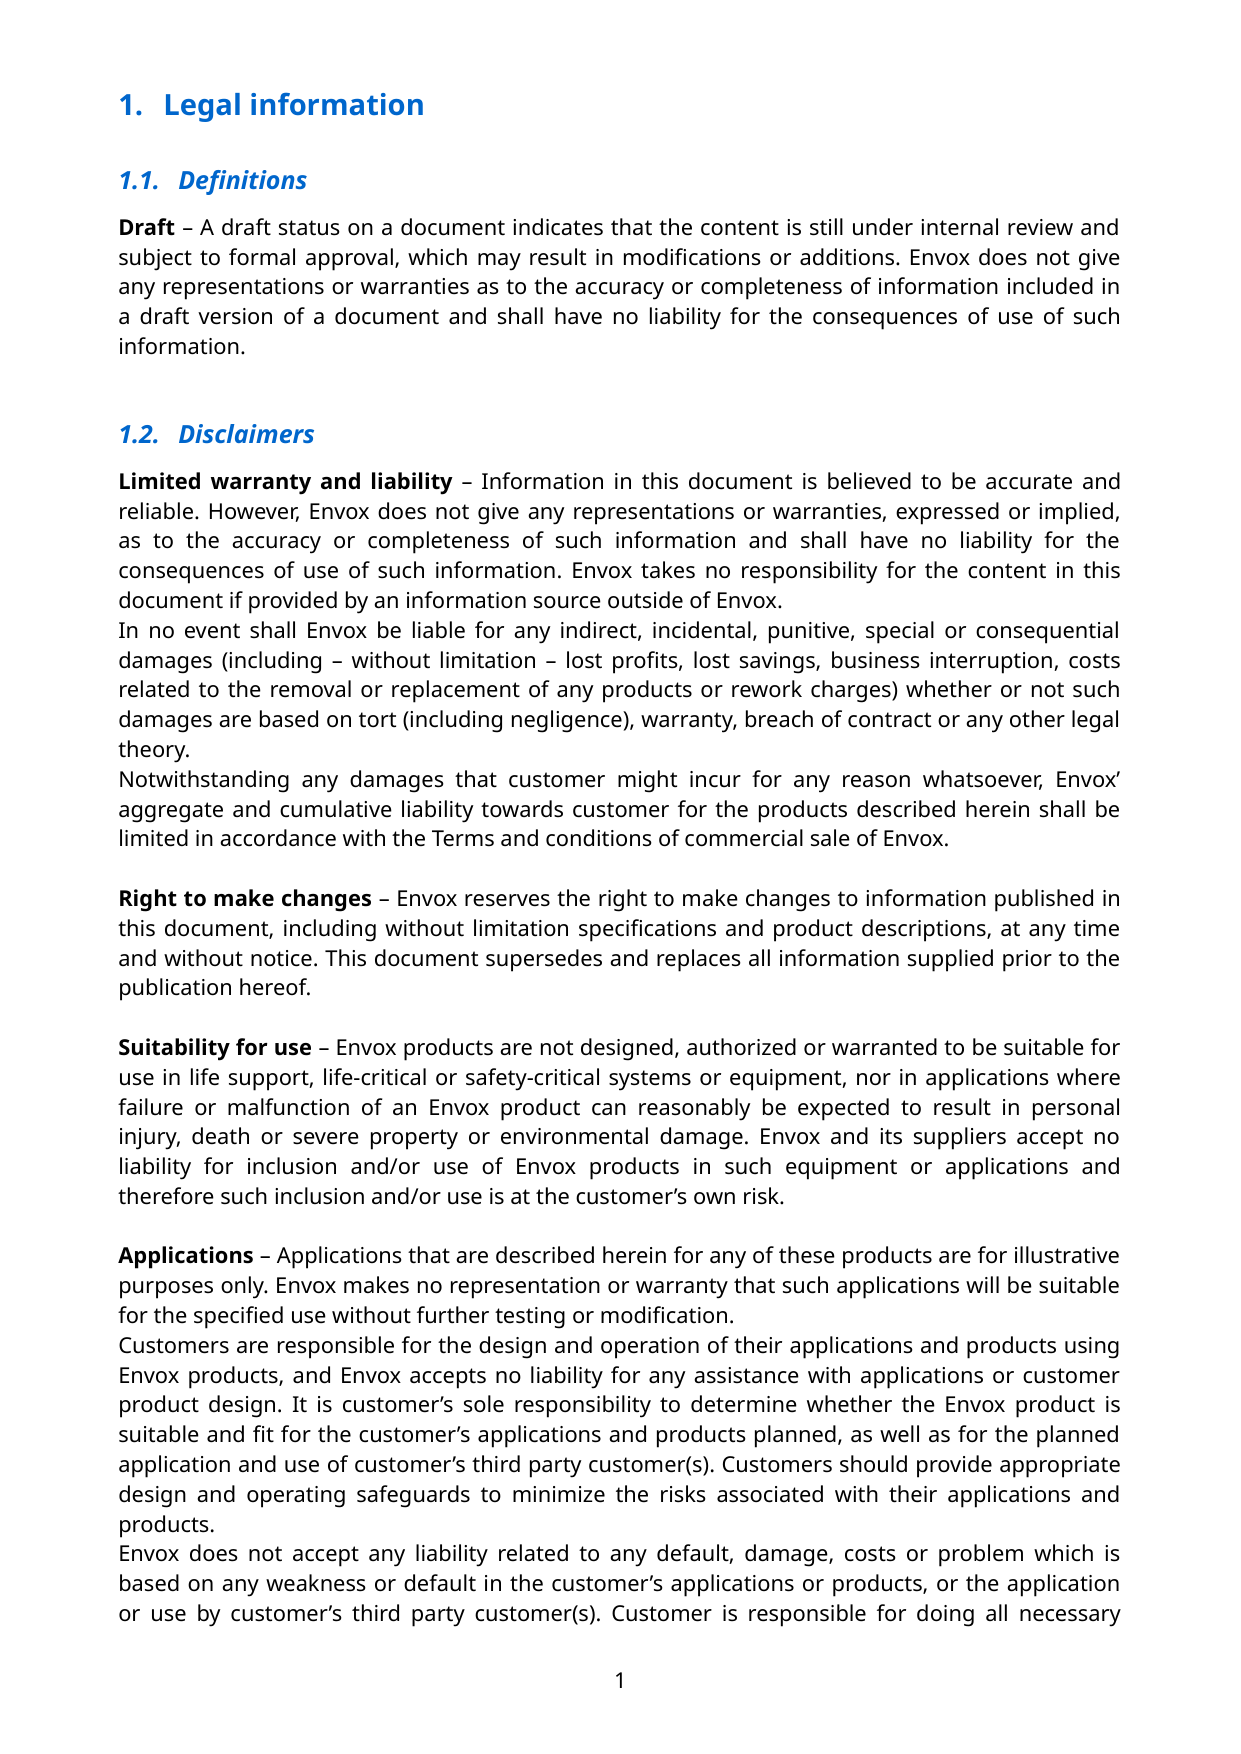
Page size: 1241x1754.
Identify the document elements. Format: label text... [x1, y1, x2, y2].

text Suitability for use – Envox products are not designed, authorized or warranted to be suitable for use in life support, life-critical or safety-critical systems or equipment, nor in applications where failure or malfunction of an Envox product can reasonably be expected to result in personal injury, death or severe property or environmental damage. Envox and its suppliers accept no liability for inclusion and/or use of Envox products in such equipment or applications and therefore such inclusion and/or use is at the customer’s own risk. [118, 1032, 1122, 1211]
text Notwithstanding any damages that customer might incur for any reason whatsoever, Envox’ aggregate and cumulative liability towards customer for the products described herein shall be limited in accordance with the Terms and conditions of commercial sale of Envox. [118, 764, 1122, 853]
text Draft – A draft status on a document indicates that the content is still under internal review and subject to formal approval, which may result in modifications or additions. Envox does not give any representations or warranties as to the accuracy or completeness of information included in a draft version of a document and shall have no liability for the consequences of use of such information. [118, 212, 1122, 361]
subtitle Legal information [118, 84, 1122, 124]
text Envox does not accept any liability related to any default, damage, costs or problem which is based on any weakness or default in the customer’s applications or products, or the application or use by customer’s third party customer(s). Customer is responsible for doing all necessary [118, 1538, 1122, 1628]
text Right to make changes – Envox reserves the right to make changes to information published in this document, including without limitation specifications and product descriptions, at any time and without notice. This document supersedes and replaces all information supplied prior to the publication hereof. [118, 883, 1122, 1002]
text Applications – Applications that are described herein for any of these products are for illustrative purposes only. Envox makes no representation or warranty that such applications will be suitable for the specified use without further testing or modification. [118, 1240, 1122, 1330]
subtitle Disclaimers [118, 417, 1122, 451]
text In no event shall Envox be liable for any indirect, incidental, punitive, special or consequential damages (including – without limitation – lost profits, lost savings, business interruption, costs related to the removal or replacement of any products or rework charges) whether or not such damages are based on tort (including negligence), warranty, breach of contract or any other legal theory. [118, 615, 1122, 764]
text Limited warranty and liability – Information in this document is believed to be accurate and reliable. However, Envox does not give any representations or warranties, expressed or implied, as to the accuracy or completeness of such information and shall have no liability for the consequences of use of such information. Envox takes no responsibility for the content in this document if provided by an information source outside of Envox. [118, 466, 1122, 615]
subtitle Definitions [118, 163, 1122, 197]
text Customers are responsible for the design and operation of their applications and products using Envox products, and Envox accepts no liability for any assistance with applications or customer product design. It is customer’s sole responsibility to determine whether the Envox product is suitable and fit for the customer’s applications and products planned, as well as for the planned application and use of customer’s third party customer(s). Customers should provide appropriate design and operating safeguards to minimize the risks associated with their applications and products. [118, 1330, 1122, 1538]
